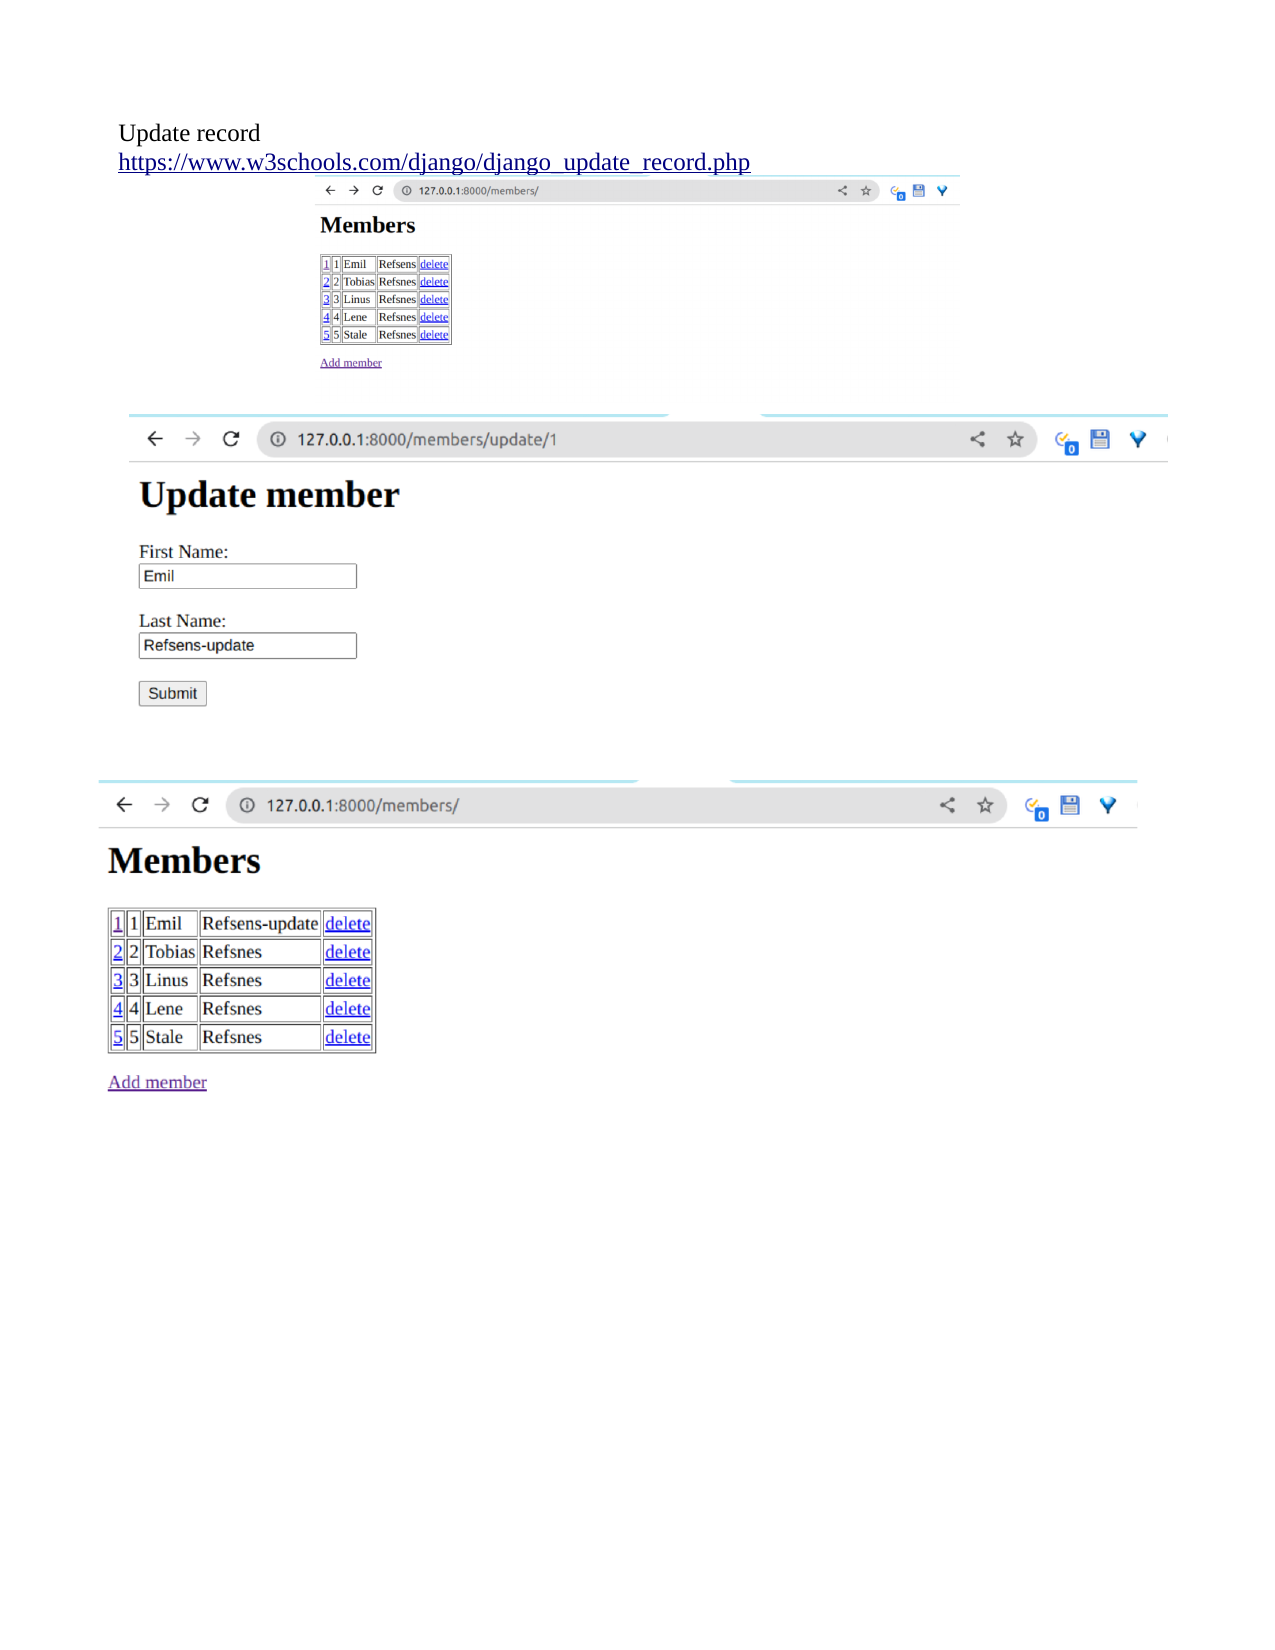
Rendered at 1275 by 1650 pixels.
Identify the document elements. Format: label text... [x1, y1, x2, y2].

picture [98, 414, 1168, 1147]
picture [314, 175, 960, 403]
text https://www.w3schools.com/django/django_update_record.php [118, 147, 1157, 176]
text Update record [118, 118, 1157, 147]
